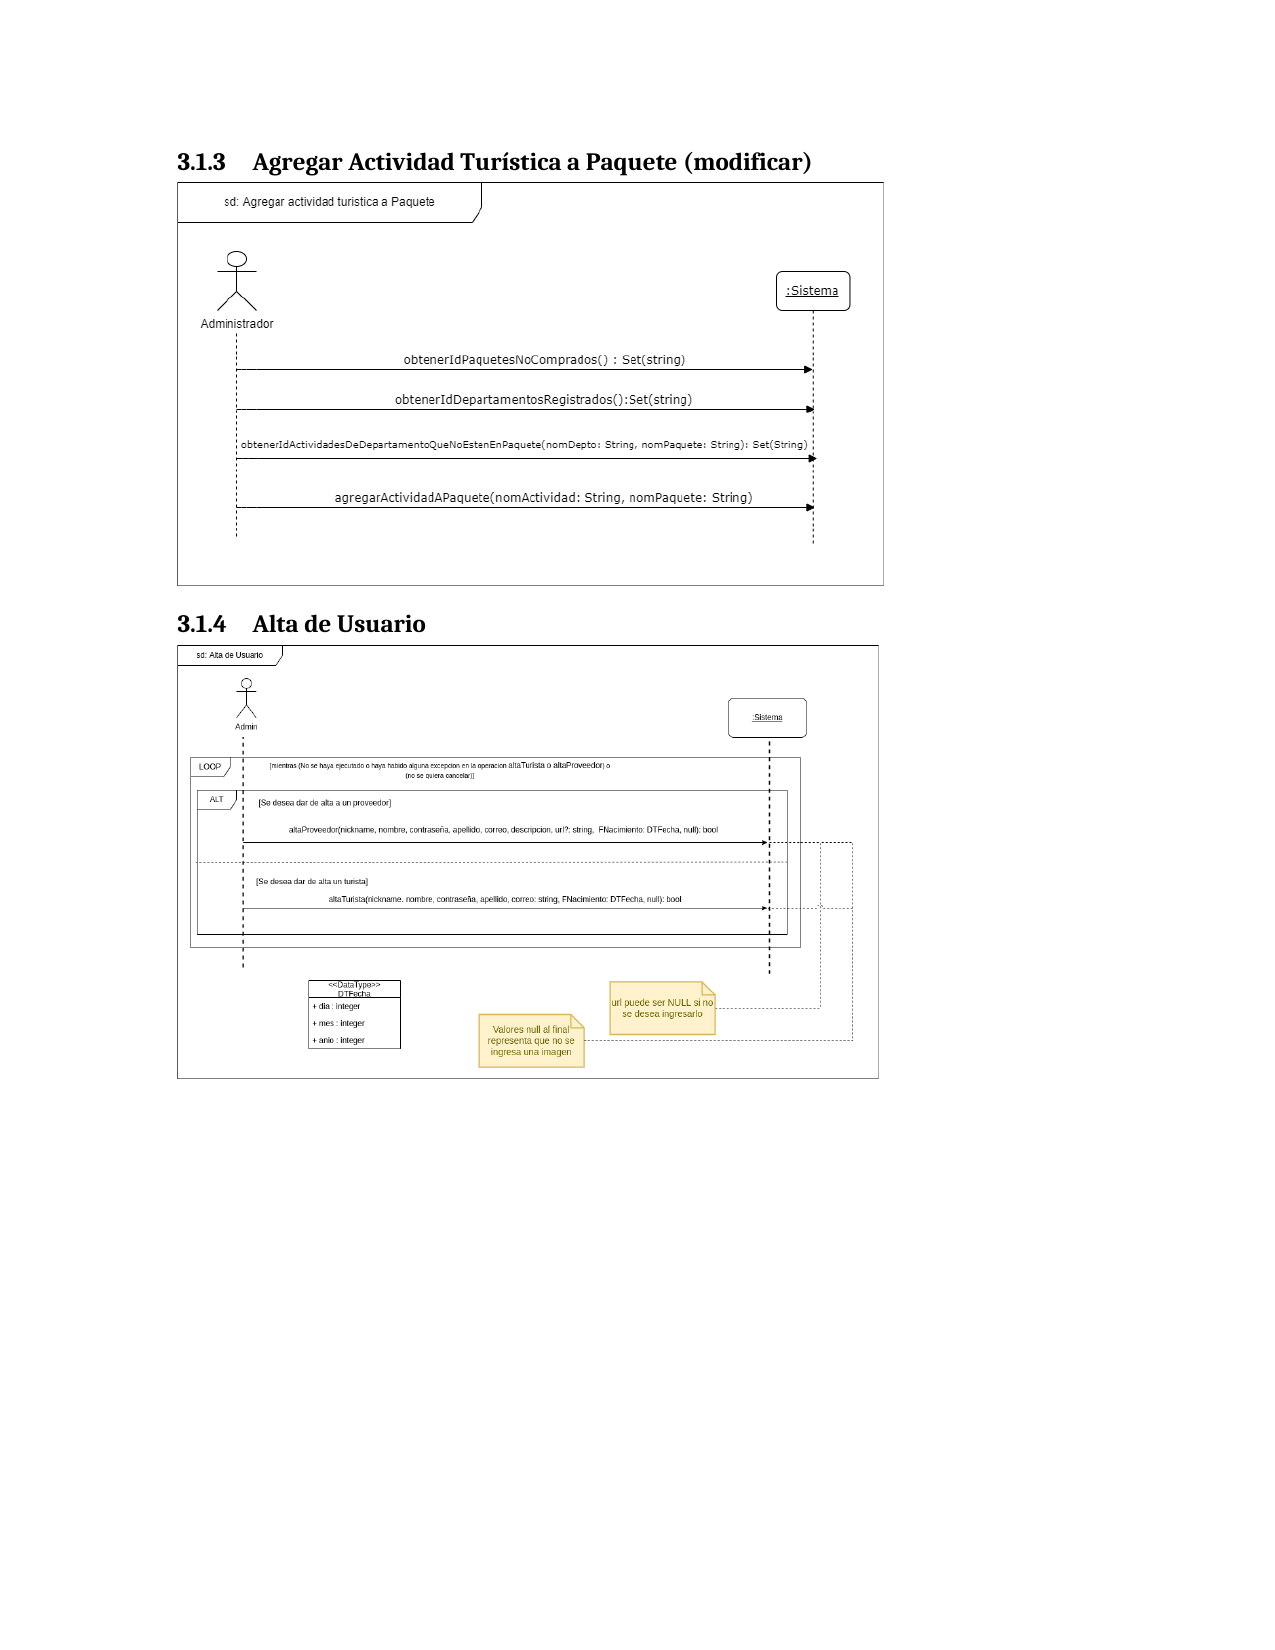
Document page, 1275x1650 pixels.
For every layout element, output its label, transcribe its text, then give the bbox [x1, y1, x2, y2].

picture [177, 182, 884, 586]
subtitle Alta de Usuario [177, 610, 1098, 639]
subtitle Agregar Actividad Turística a Paquete (modificar) [177, 148, 1098, 176]
picture [177, 645, 879, 1079]
